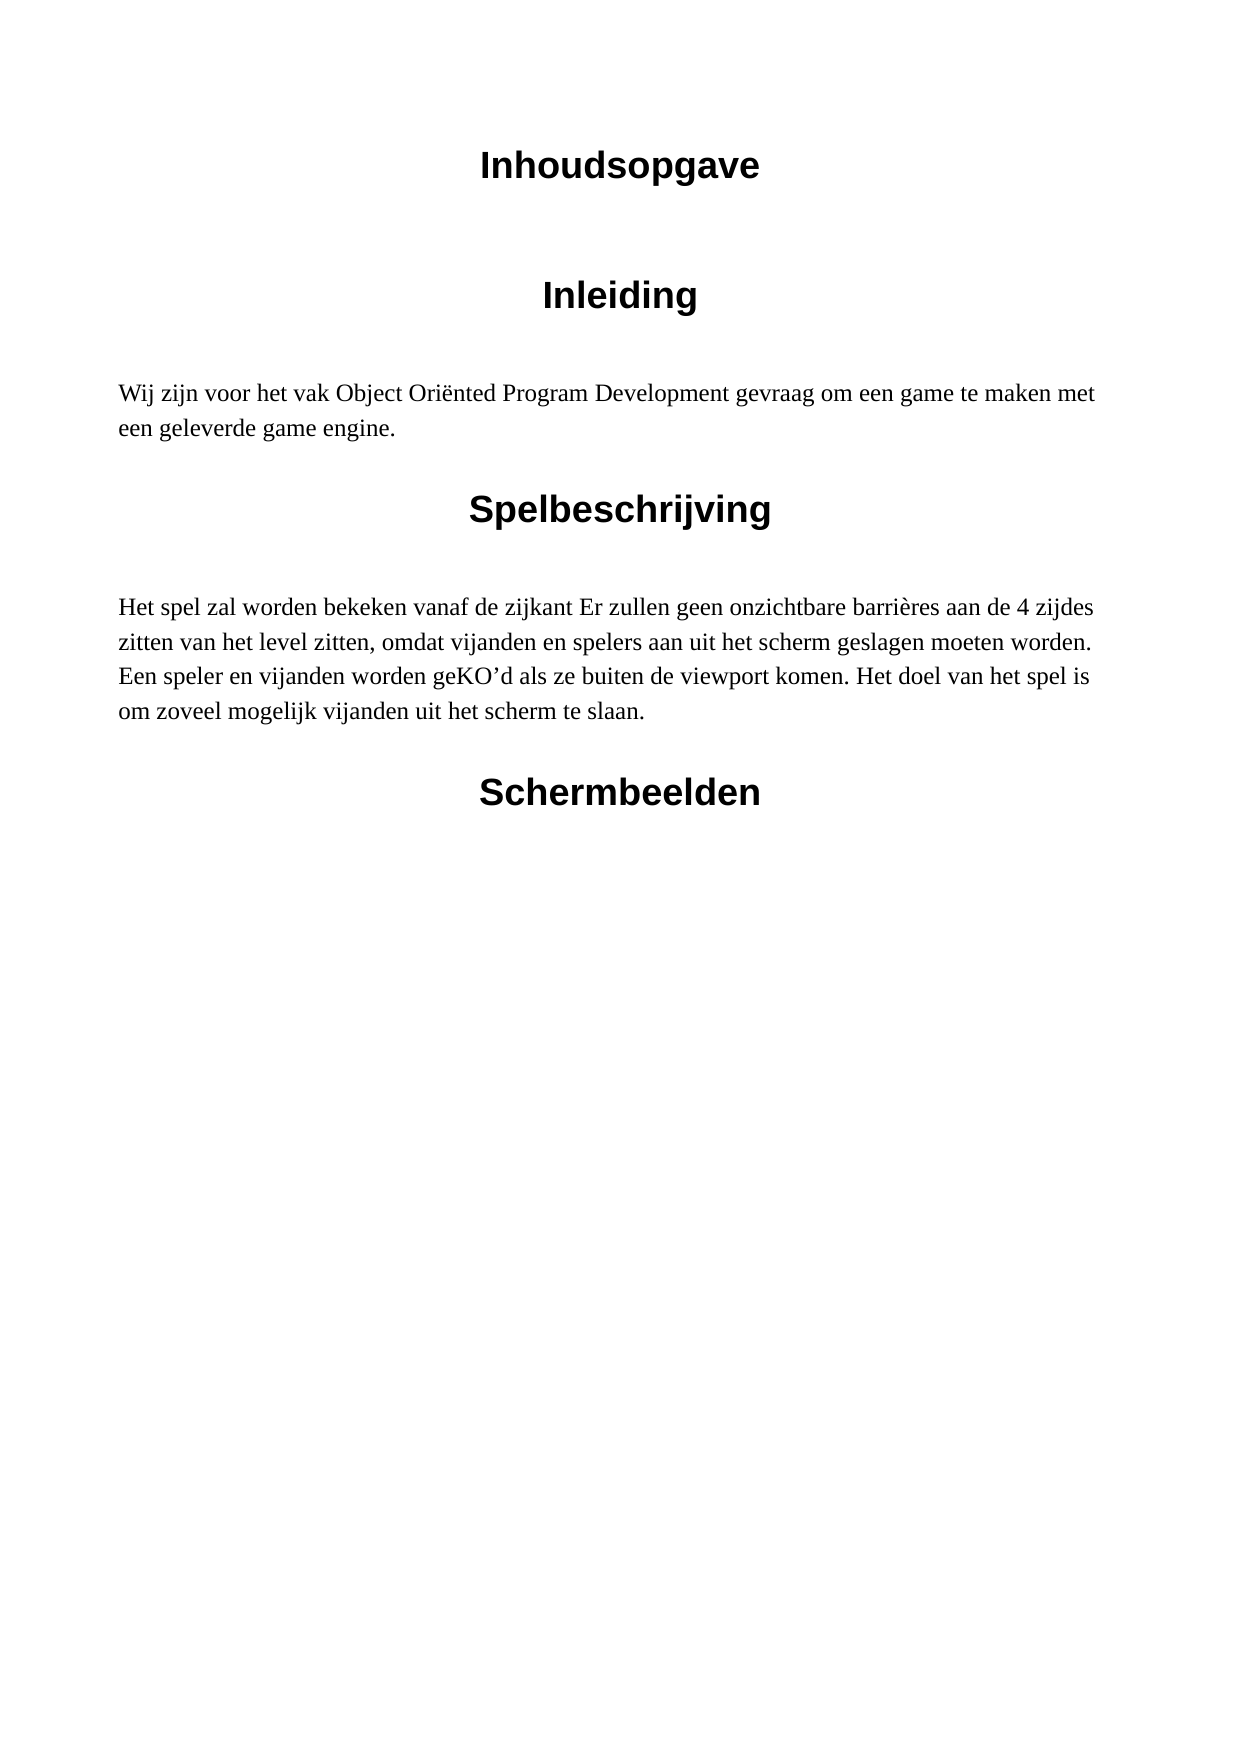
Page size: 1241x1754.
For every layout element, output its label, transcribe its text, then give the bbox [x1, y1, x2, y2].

subtitle Inhoudsopgave [118, 143, 1122, 187]
text Het spel zal worden bekeken vanaf de zijkant Er zullen geen onzichtbare barrières aan de 4 zijdes zitten van het level zitten, omdat vijanden en spelers aan uit het scherm geslagen moeten worden. Een speler en vijanden worden geKO’d als ze buiten de viewport komen. Het doel van het spel is om zoveel mogelijk vijanden uit het scherm te slaan. [118, 592, 1122, 724]
text Wij zijn voor het vak Object Oriënted Program Development gevraag om een game te maken met een geleverde game engine. [118, 378, 1122, 442]
subtitle Spelbeschrijving [118, 487, 1122, 531]
subtitle Schermbeelden [118, 770, 1122, 813]
subtitle Inleiding [118, 273, 1122, 317]
